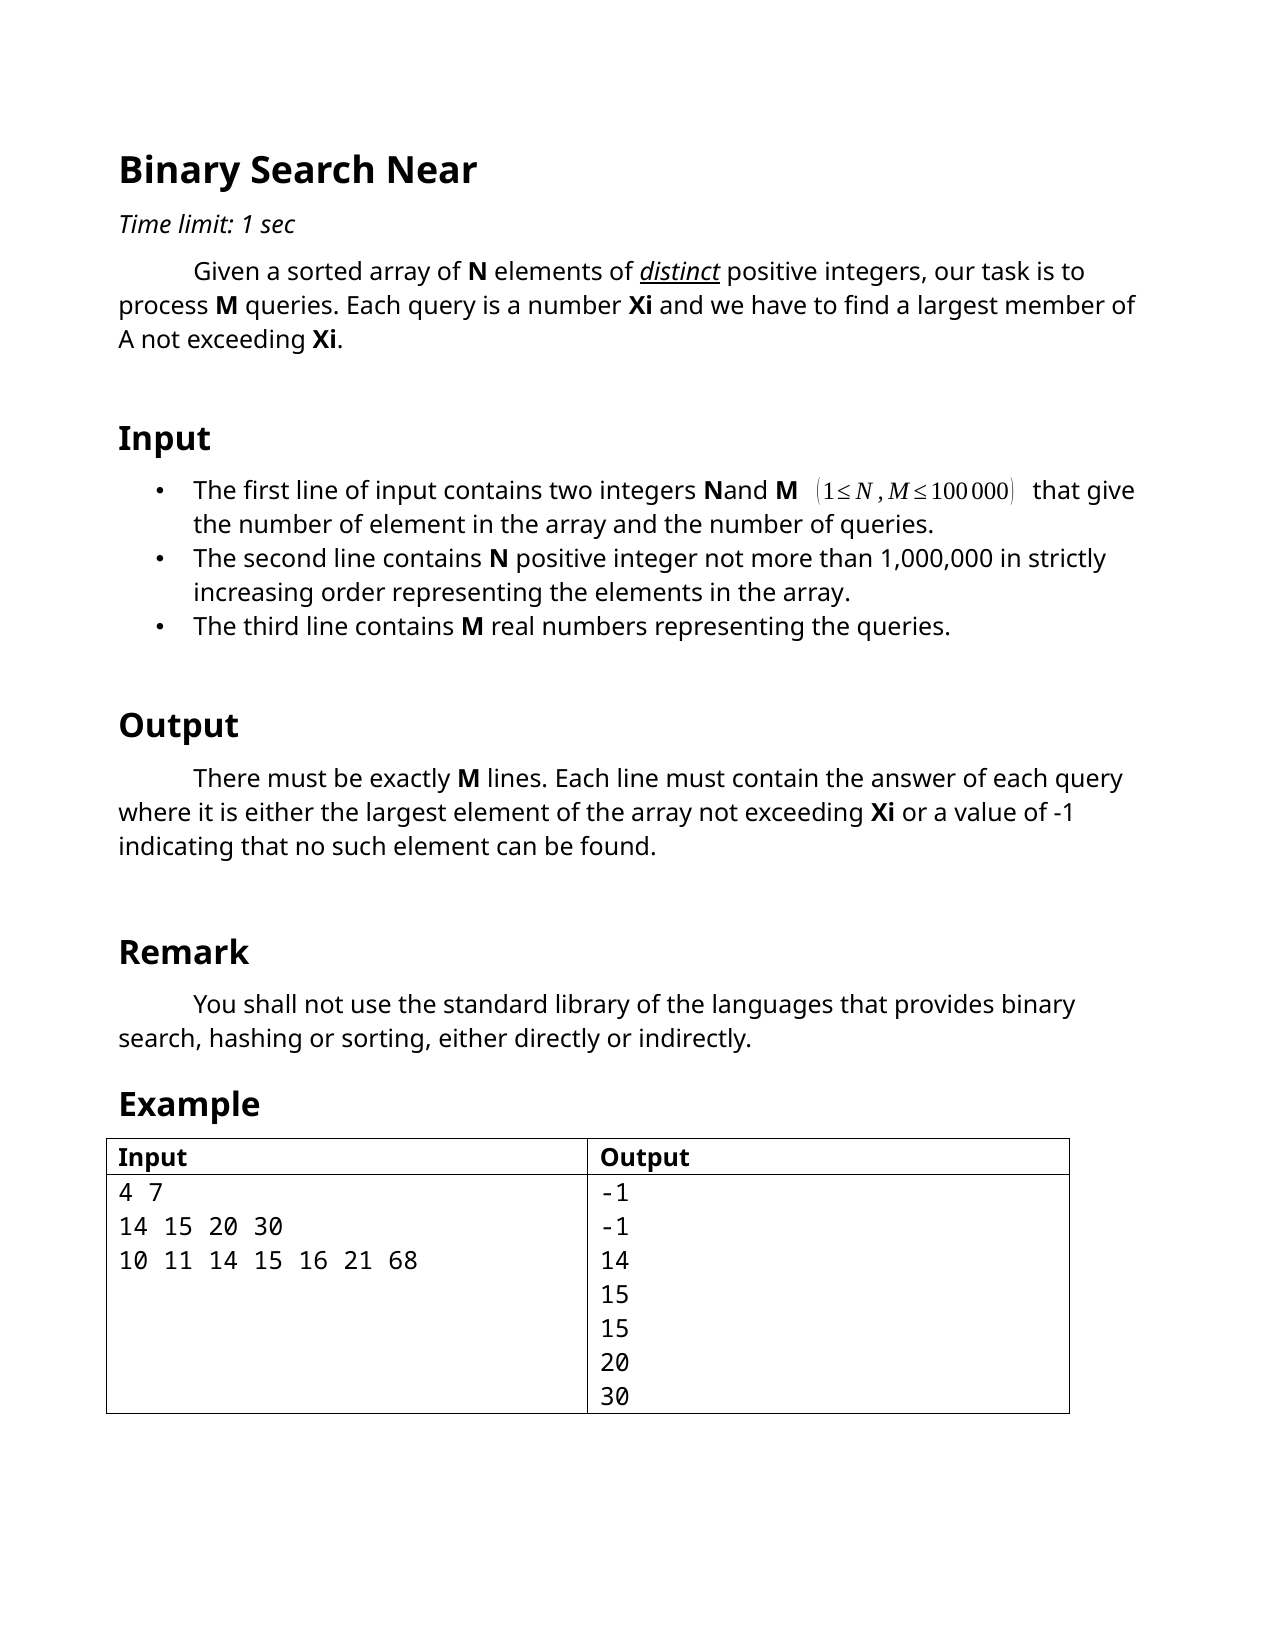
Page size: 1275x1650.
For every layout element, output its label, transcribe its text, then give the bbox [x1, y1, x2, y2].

text Given a sorted array of N elements of distinct positive integers, our task is to process M queries. Each query is a number Xi and we have to find a largest member of A not exceeding Xi. [118, 253, 1157, 355]
list The third line contains M real numbers representing the queries. [156, 609, 1157, 643]
table_cell 4 7 14 15 20 30 10 11 14 15 16 21 68 [107, 1175, 587, 1413]
text You shall not use the standard library of the languages that provides binary search, hashing or sorting, either directly or indirectly. [118, 987, 1157, 1055]
subtitle Output [118, 702, 1157, 748]
subtitle Input [118, 414, 1157, 460]
title Binary Search Near [118, 143, 1157, 194]
subtitle Example [118, 1080, 1157, 1126]
text Time limit: 1 sec [118, 207, 1157, 241]
table_header Output [588, 1139, 1069, 1173]
table_cell -1 -1 14 15 15 20 30 [588, 1175, 1069, 1413]
text There must be exactly M lines. Each line must contain the answer of each query where it is either the largest element of the array not exceeding Xi or a value of -1 indicating that no such element can be found. [118, 760, 1157, 862]
subtitle Remark [118, 929, 1157, 974]
list The first line of input contains two integers Nand Mthat give the number of element in the array and the number of queries. [156, 473, 1157, 541]
list The second line contains N positive integer not more than 1,000,000 in strictly increasing order representing the elements in the array. [156, 541, 1157, 609]
table_header Input [107, 1139, 587, 1173]
